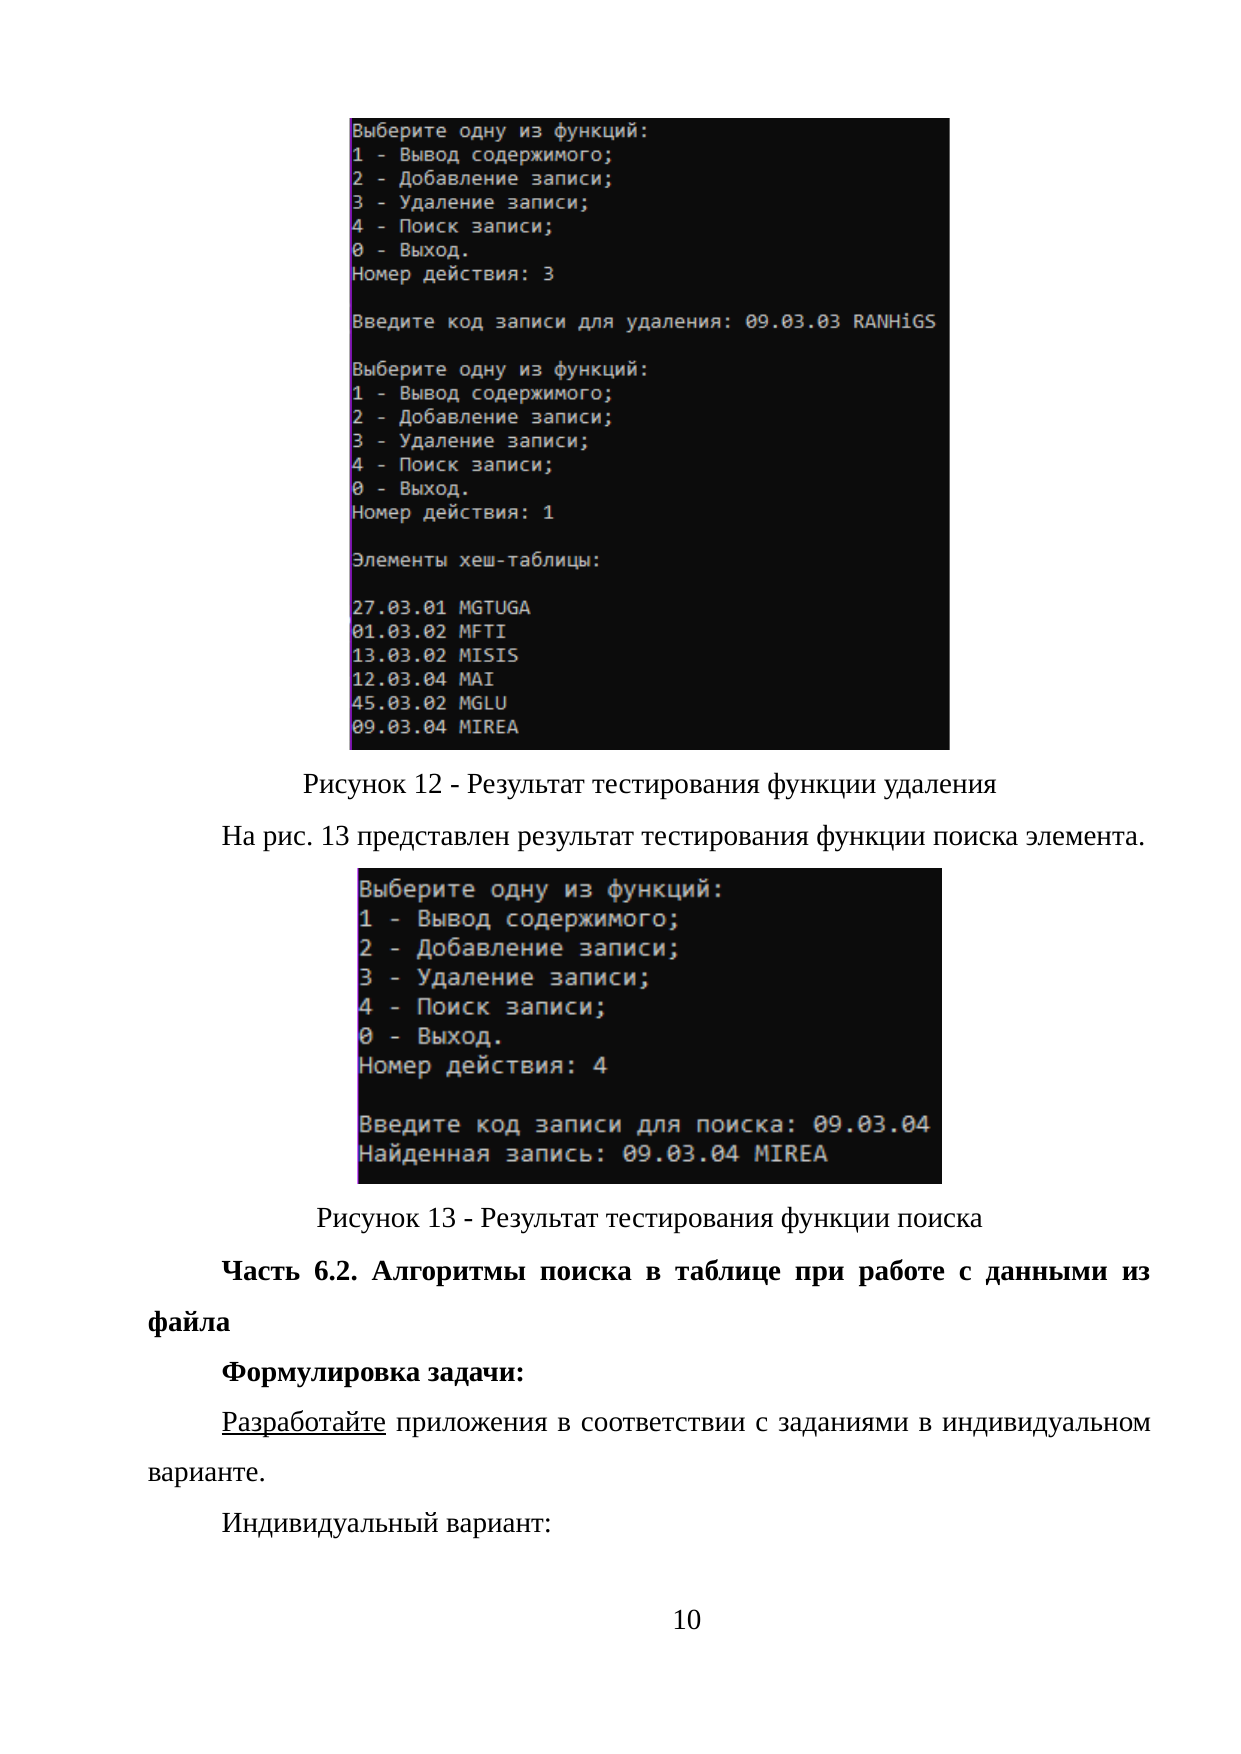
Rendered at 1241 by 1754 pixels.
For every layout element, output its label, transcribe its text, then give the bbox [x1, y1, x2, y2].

picture [349, 118, 950, 750]
text Формулировка задачи: [148, 1354, 1152, 1387]
text Рисунок 13 - Результат тестирования функции поиска [302, 868, 998, 1233]
text Рисунок 12 - Результат тестирования функции удаления [265, 118, 1034, 799]
subtitle Часть 6.2. Алгоритмы поиска в таблице при работе с данными из файла [148, 1253, 1152, 1337]
picture [357, 868, 942, 1184]
text Индивидуальный вариант: [148, 1505, 1152, 1538]
text Разработайте приложения в соответствии с заданиями в индивидуальном варианте. [148, 1404, 1152, 1488]
text На рис. 13 представлен результат тестирования функции поиска элемента. [148, 818, 1152, 851]
